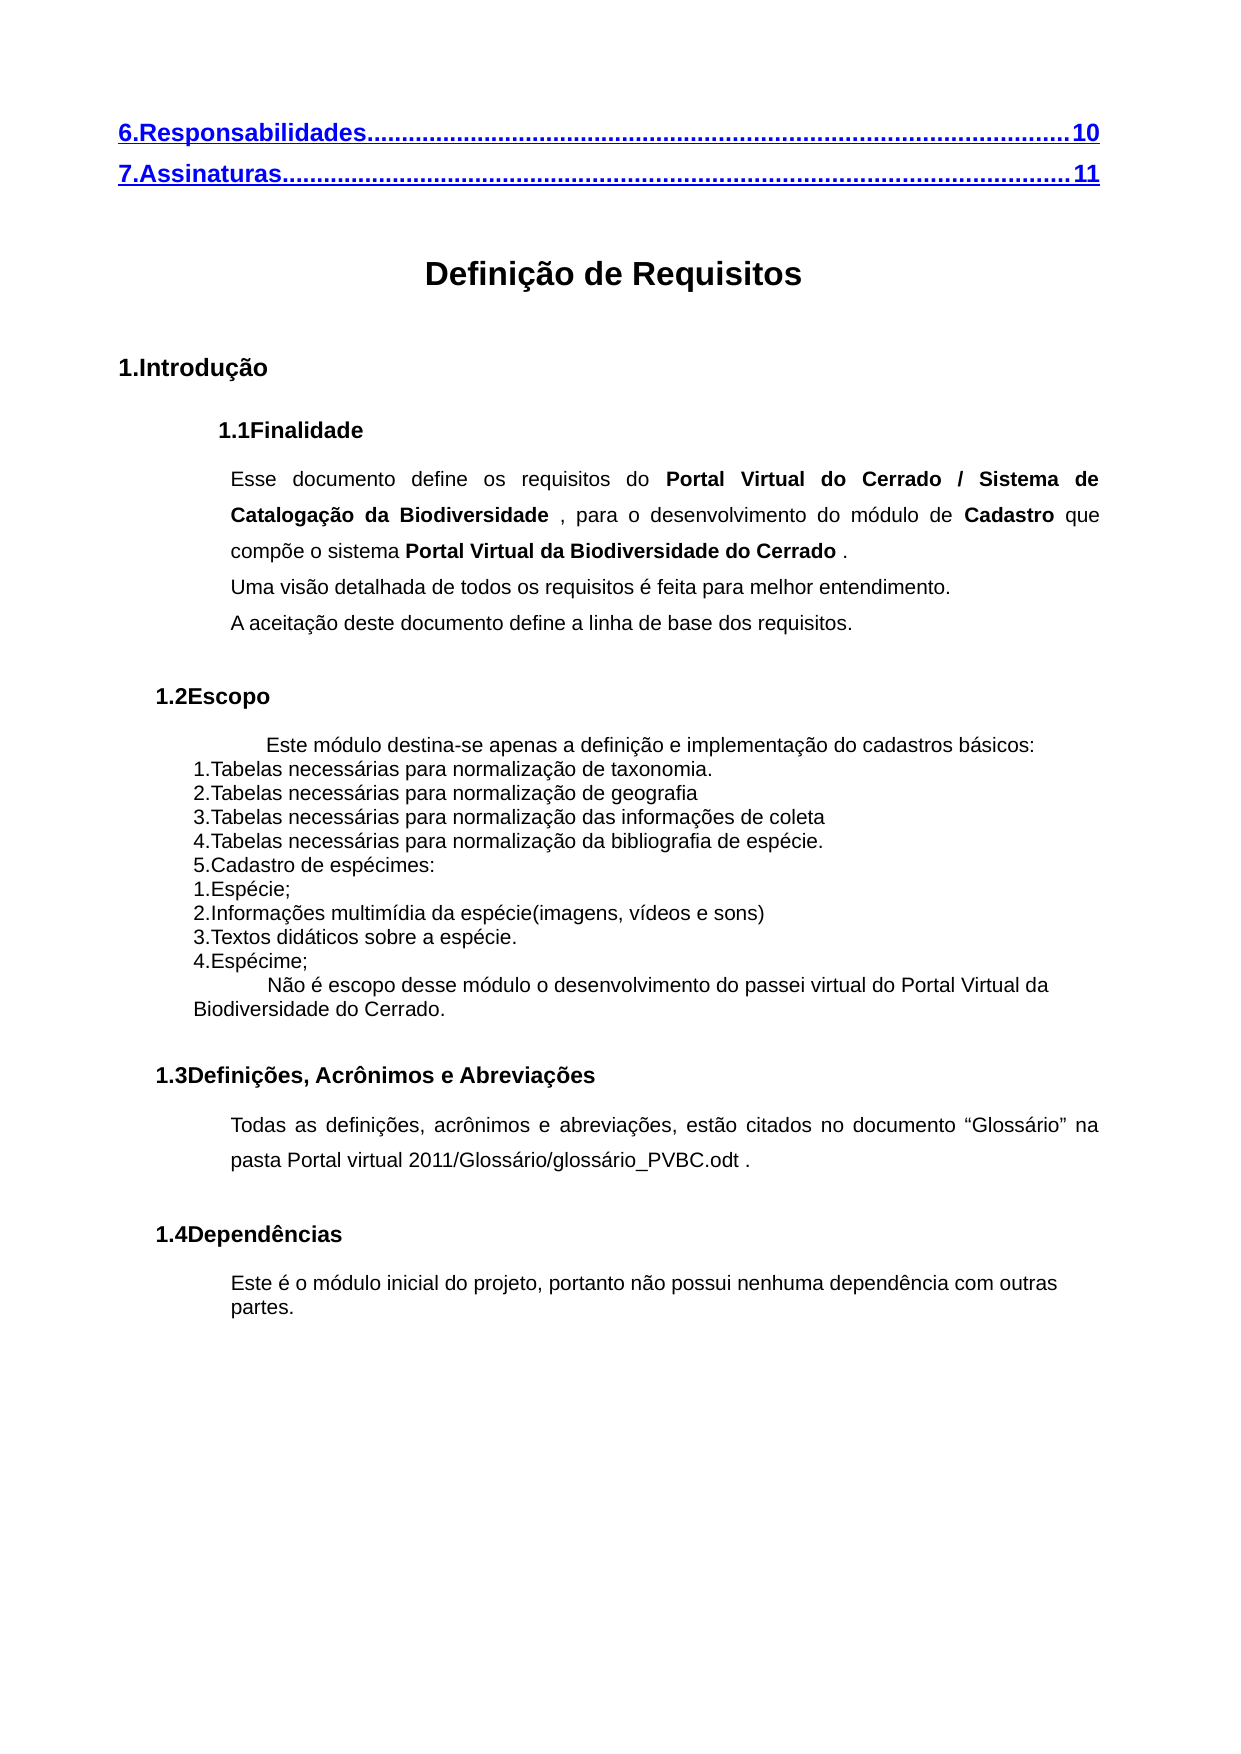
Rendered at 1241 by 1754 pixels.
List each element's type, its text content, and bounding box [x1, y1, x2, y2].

subtitle Definição de Requisitos [118, 254, 1100, 293]
list Tabelas necessárias para normalização das informações de coleta [193, 805, 1100, 829]
subtitle Definições, Acrônimos e Abreviações [155, 1062, 1100, 1088]
text 6.Responsabilidades 10 [118, 118, 1100, 143]
list Espécime; [193, 949, 1100, 973]
text Este módulo destina-se apenas a definição e implementação do cadastros básicos: [118, 733, 1100, 757]
list Espécie; [193, 877, 1100, 901]
text 7.Assinaturas 11 [118, 159, 1100, 184]
text Todas as definições, acrônimos e abreviações, estão citados no documento “Glossário” na pasta Portal virtual 2011/Glossário/glossário_PVBC.odt . [230, 1112, 1100, 1172]
text Este é o módulo inicial do projeto, portanto não possui nenhuma dependência com outras partes. [231, 1271, 1100, 1319]
list Textos didáticos sobre a espécie. [193, 925, 1100, 949]
list Tabelas necessárias para normalização de taxonomia. [193, 757, 1100, 781]
text Uma visão detalhada de todos os requisitos é feita para melhor entendimento. [230, 575, 1100, 599]
text A aceitação deste documento define a linha de base dos requisitos. [230, 611, 1100, 634]
text Não é escopo desse módulo o desenvolvimento do passei virtual do Portal Virtual da Biodiversidade do Cerrado. [193, 973, 1100, 1021]
list Cadastro de espécimes: [193, 853, 1100, 877]
list Tabelas necessárias para normalização da bibliografia de espécie. [193, 829, 1100, 853]
list Tabelas necessárias para normalização de geografia [193, 781, 1100, 805]
subtitle Finalidade [218, 417, 1100, 443]
subtitle Introdução [118, 353, 1100, 382]
text Esse documento define os requisitos do Portal Virtual do Cerrado / Sistema de Catalogação da Biodiversidade , para o desenvolvimento do módulo de Cadastro que compõe o sistema Portal Virtual da Biodiversidade do Cerrado . [230, 467, 1100, 563]
subtitle Escopo [155, 683, 1100, 709]
subtitle Dependências [155, 1221, 1100, 1247]
list Informações multimídia da espécie(imagens, vídeos e sons) [193, 901, 1100, 925]
